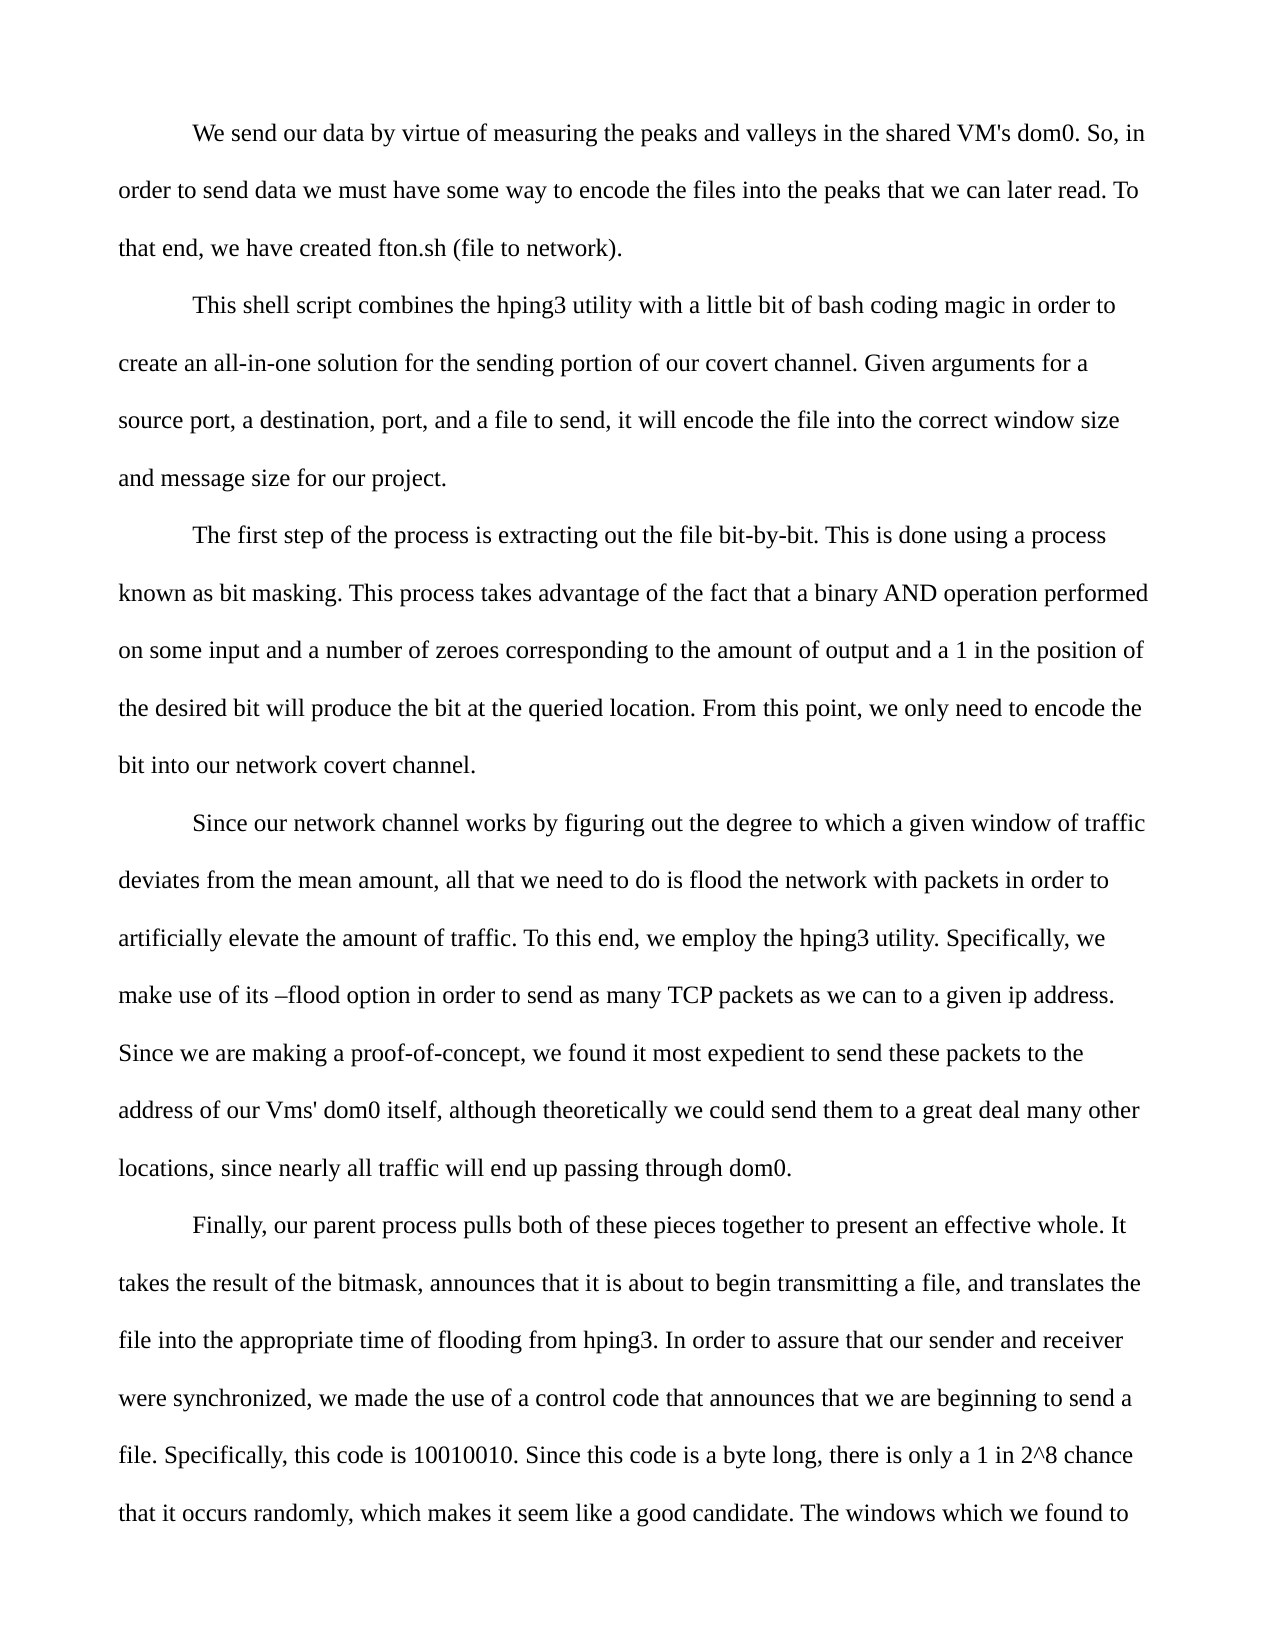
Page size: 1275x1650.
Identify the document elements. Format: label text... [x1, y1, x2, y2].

text The first step of the process is extracting out the file bit-by-bit. This is done using a process known as bit masking. This process takes advantage of the fact that a binary AND operation performed on some input and a number of zeroes corresponding to the amount of output and a 1 in the position of the desired bit will produce the bit at the queried location. From this point, we only need to encode the bit into our network covert channel. [118, 521, 1157, 779]
text This shell script combines the hping3 utility with a little bit of bash coding magic in order to create an all-in-one solution for the sending portion of our covert channel. Given arguments for a source port, a destination, port, and a file to send, it will encode the file into the correct window size and message size for our project. [118, 291, 1157, 492]
text Since our network channel works by figuring out the degree to which a given window of traffic deviates from the mean amount, all that we need to do is flood the network with packets in order to artificially elevate the amount of traffic. To this end, we employ the hping3 utility. Specifically, we make use of its –flood option in order to send as many TCP packets as we can to a given ip address. Since we are making a proof-of-concept, we found it most expedient to send these packets to the address of our Vms' dom0 itself, although theoretically we could send them to a great deal many other locations, since nearly all traffic will end up passing through dom0. [118, 808, 1157, 1182]
text order to send data we must have some way to encode the files into the peaks that we can later read. To that end, we have created fton.sh (file to network). [118, 176, 1157, 262]
text Finally, our parent process pulls both of these pieces together to present an effective whole. It takes the result of the bitmask, announces that it is about to begin transmitting a file, and translates the file into the appropriate time of flooding from hping3. In order to assure that our sender and receiver were synchronized, we made the use of a control code that announces that we are beginning to send a file. Specifically, this code is 10010010. Since this code is a byte long, there is only a 1 in 2^8 chance that it occurs randomly, which makes it seem like a good candidate. The windows which we found to [118, 1211, 1157, 1527]
text We send our data by virtue of measuring the peaks and valleys in the shared VM's dom0. So, in [118, 118, 1157, 147]
